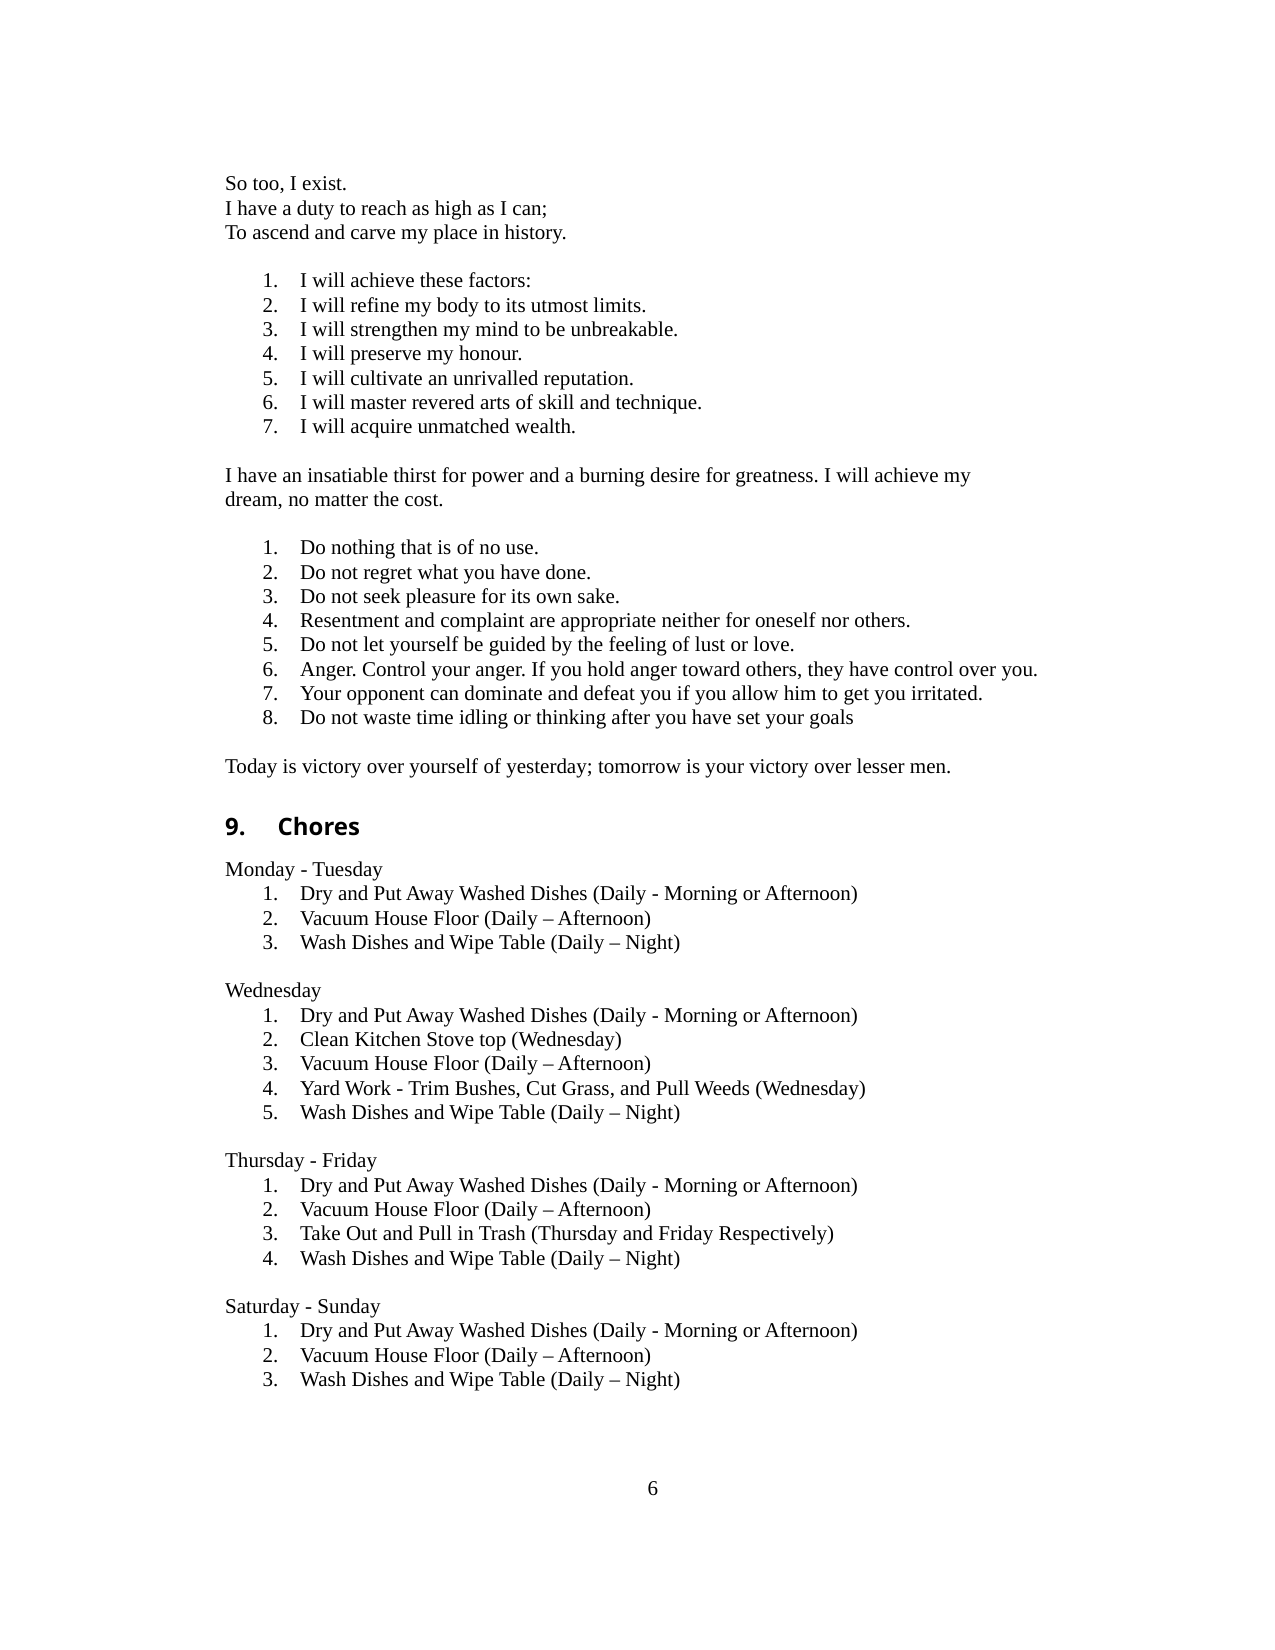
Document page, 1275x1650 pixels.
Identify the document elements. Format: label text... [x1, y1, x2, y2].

text Wednesday [225, 978, 1050, 1002]
list Vacuum House Floor (Daily – Afternoon) [262, 905, 1050, 930]
list I will acquire unmatched wealth. [262, 414, 1050, 438]
list Wash Dishes and Wipe Table (Daily – Night) [262, 930, 1050, 954]
list Vacuum House Floor (Daily – Afternoon) [262, 1197, 1050, 1221]
list Do not waste time idling or thinking after you have set your goals [262, 705, 1050, 729]
list Do not seek pleasure for its own sake. [262, 584, 1050, 608]
list Vacuum House Floor (Daily – Afternoon) [262, 1051, 1050, 1075]
list Your opponent can dominate and defeat you if you allow him to get you irritated. [262, 681, 1050, 705]
list Yard Work - Trim Bushes, Cut Grass, and Pull Weeds (Wednesday) [262, 1075, 1050, 1099]
list Take Out and Pull in Trash (Thursday and Friday Respectively) [262, 1221, 1050, 1245]
list Do not let yourself be guided by the feeling of lust or love. [262, 632, 1050, 656]
text To ascend and carve my place in history. [225, 219, 1050, 244]
list Do nothing that is of no use. [262, 535, 1050, 559]
text So too, I exist. [225, 171, 1050, 195]
list Clean Kitchen Stove top (Wednesday) [262, 1027, 1050, 1051]
list Wash Dishes and Wipe Table (Daily – Night) [262, 1099, 1050, 1124]
list I will refine my body to its utmost limits. [262, 292, 1050, 317]
list Dry and Put Away Washed Dishes (Daily - Morning or Afternoon) [262, 1172, 1050, 1197]
list Anger. Control your anger. If you hold anger toward others, they have control over you. [262, 656, 1050, 681]
text Monday - Tuesday [225, 857, 1050, 881]
text Thursday - Friday [225, 1148, 1050, 1172]
list Dry and Put Away Washed Dishes (Daily - Morning or Afternoon) [262, 1002, 1050, 1027]
text I have a duty to reach as high as I can; [225, 195, 1050, 219]
text Saturday - Sunday [225, 1294, 1050, 1318]
subtitle Chores [225, 809, 1050, 842]
list Wash Dishes and Wipe Table (Daily – Night) [262, 1367, 1050, 1391]
text Today is victory over yourself of yesterday; tomorrow is your victory over lesser men. [225, 753, 1050, 778]
list Wash Dishes and Wipe Table (Daily – Night) [262, 1245, 1050, 1269]
list I will preserve my honour. [262, 341, 1050, 365]
list Resentment and complaint are appropriate neither for oneself nor others. [262, 608, 1050, 632]
list Dry and Put Away Washed Dishes (Daily - Morning or Afternoon) [262, 1318, 1050, 1342]
text I have an insatiable thirst for power and a burning desire for greatness. I will achieve my [225, 462, 1050, 487]
list Dry and Put Away Washed Dishes (Daily - Morning or Afternoon) [262, 881, 1050, 905]
text dream, no matter the cost. [225, 487, 1050, 511]
list I will achieve these factors: [262, 268, 1050, 292]
list Vacuum House Floor (Daily – Afternoon) [262, 1342, 1050, 1367]
list I will master revered arts of skill and technique. [262, 389, 1050, 414]
list I will cultivate an unrivalled reputation. [262, 365, 1050, 389]
list I will strengthen my mind to be unbreakable. [262, 317, 1050, 341]
list Do not regret what you have done. [262, 559, 1050, 584]
